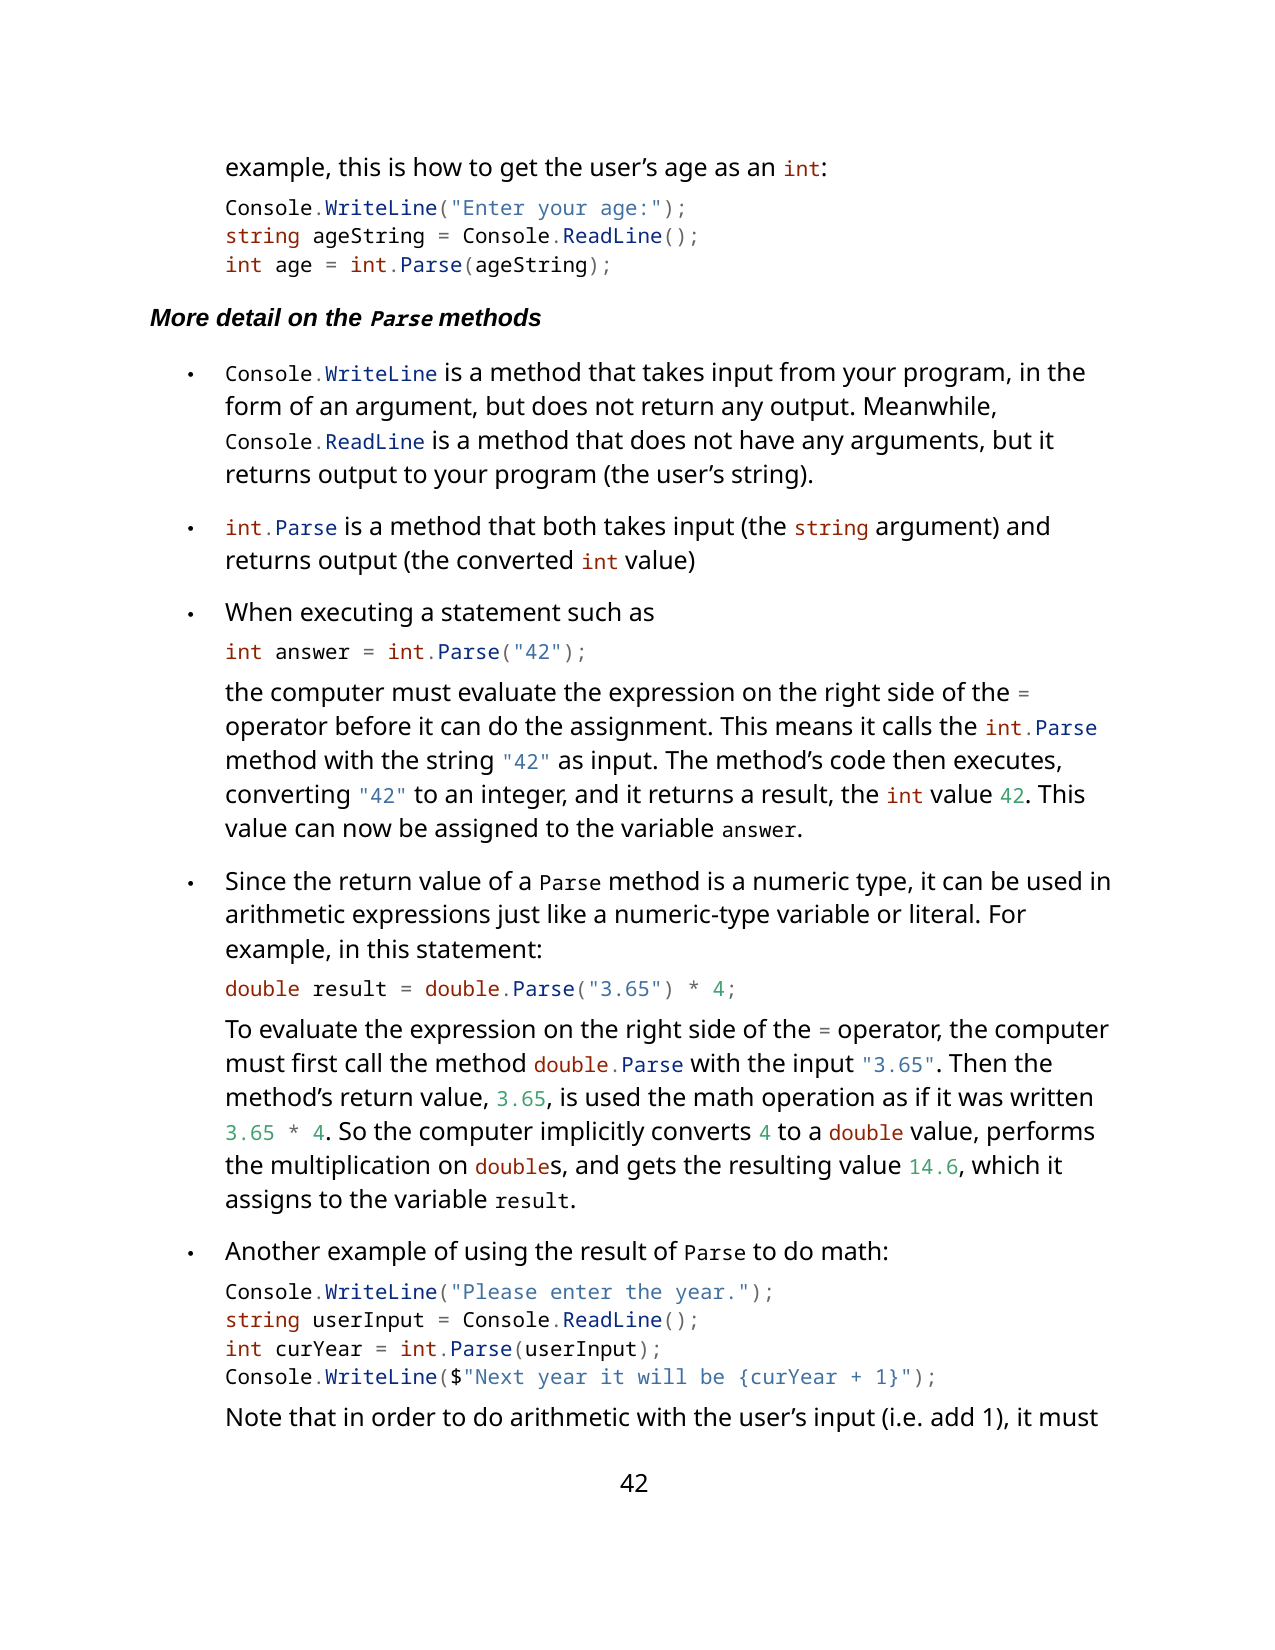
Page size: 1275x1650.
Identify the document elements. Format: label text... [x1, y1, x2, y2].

list int.Parse is a method that both takes input (the string argument) and returns output (the converted int value) [187, 508, 1125, 577]
list the computer must evaluate the expression on the right side of the = operator before it can do the assignment. This means it calls the int.Parse method with the string "42" as input. The method’s code then executes, converting "42" to an integer, and it returns a result, the int value 42. This value can now be assigned to the variable answer. [187, 675, 1125, 845]
list Console.WriteLine($"Next year it will be {curYear + 1}"); [187, 1362, 1125, 1391]
list string userInput = Console.ReadLine(); [187, 1305, 1125, 1334]
list When executing a statement such as [187, 594, 1125, 628]
list example, this is how to get the user’s age as an int: [187, 150, 1125, 184]
list Note that in order to do arithmetic with the user’s input (i.e. add 1), it must [187, 1400, 1125, 1434]
list double result = double.Parse("3.65") * 4; [187, 974, 1125, 1003]
list Console.WriteLine("Enter your age:"); [187, 193, 1125, 221]
list int answer = int.Parse("42"); [187, 637, 1125, 666]
list int age = int.Parse(ageString); [187, 250, 1125, 278]
list Another example of using the result of Parse to do math: [187, 1234, 1125, 1268]
list To evaluate the expression on the right side of the = operator, the computer must first call the method double.Parse with the input "3.65". Then the method’s return value, 3.65, is used the math operation as if it was written 3.65 * 4. So the computer implicitly converts 4 to a double value, performs the multiplication on doubles, and gets the resulting value 14.6, which it assigns to the variable result. [187, 1012, 1125, 1216]
list Console.WriteLine is a method that takes input from your program, in the form of an argument, but does not return any output. Meanwhile, Console.ReadLine is a method that does not have any arguments, but it returns output to your program (the user’s string). [187, 354, 1125, 491]
list string ageString = Console.ReadLine(); [187, 221, 1125, 250]
list Console.WriteLine("Please enter the year."); [187, 1277, 1125, 1305]
subtitle More detail on the Parse methods [150, 303, 1125, 333]
list Since the return value of a Parse method is a numeric type, it can be used in arithmetic expressions just like a numeric-type variable or literal. For example, in this statement: [187, 863, 1125, 965]
list int curYear = int.Parse(userInput); [187, 1334, 1125, 1362]
